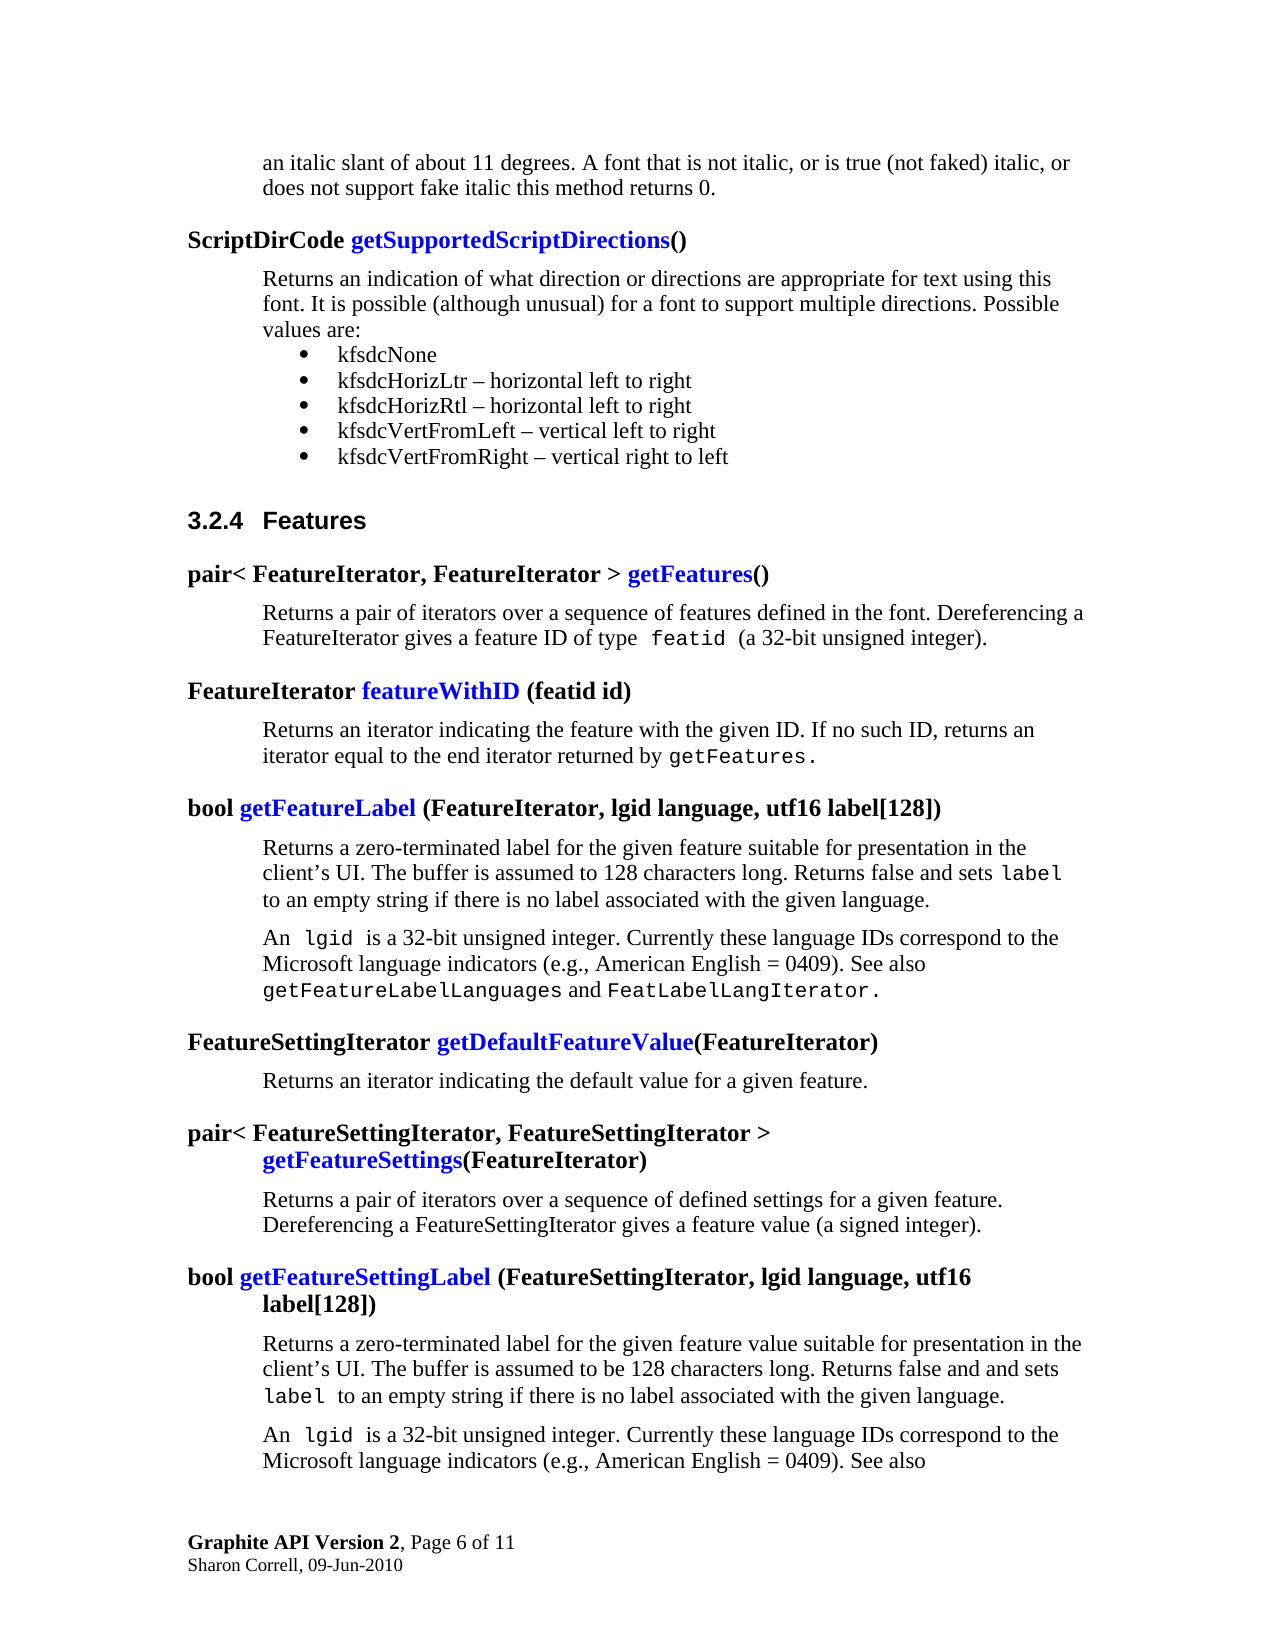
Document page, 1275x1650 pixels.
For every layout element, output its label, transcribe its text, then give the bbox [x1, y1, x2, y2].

text FeatureIterator featureWithID (featid id) [187, 677, 1087, 705]
text Returns a zero-terminated label for the given feature suitable for presentation in the client’s UI. The buffer is assumed to 128 characters long. Returns false and sets label to an empty string if there is no label associated with the given language. [262, 834, 1087, 912]
text pair< FeatureSettingIterator, FeatureSettingIterator > getFeatureSettings(FeatureIterator) [187, 1119, 1087, 1174]
text Returns an indication of what direction or directions are appropriate for text using this font. It is possible (although unusual) for a font to support multiple directions. Possible values are: [262, 266, 1087, 342]
text ScriptDirCode getSupportedScriptDirections() [187, 226, 1087, 253]
list kfsdcNone [300, 342, 1087, 368]
list kfsdcHorizRtl – horizontal left to right [300, 393, 1087, 418]
text An lgid is a 32-bit unsigned integer. Currently these language IDs correspond to the Microsoft language indicators (e.g., American English = 0409). See also getFeatureLabelLanguages and FeatLabelLangIterator. [262, 924, 1087, 1003]
text Returns a pair of iterators over a sequence of defined settings for a given feature. Dereferencing a FeatureSettingIterator gives a feature value (a signed integer). [262, 1187, 1087, 1238]
text FeatureSettingIterator getDefaultFeatureValue(FeatureIterator) [187, 1028, 1087, 1056]
list kfsdcVertFromLeft – vertical left to right [300, 418, 1087, 444]
list kfsdcHorizLtr – horizontal left to right [300, 368, 1087, 393]
text bool getFeatureLabel (FeatureIterator, lgid language, utf16 label[128]) [187, 794, 1087, 822]
text Returns a pair of iterators over a sequence of features defined in the font. Dereferencing a FeatureIterator gives a feature ID of type featid (a 32-bit unsigned integer). [262, 600, 1087, 652]
text pair< FeatureIterator, FeatureIterator > getFeatures() [187, 560, 1087, 587]
text bool getFeatureSettingLabel (FeatureSettingIterator, lgid language, utf16 label[128]) [187, 1263, 1087, 1318]
text an italic slant of about 11 degrees. A font that is not italic, or is true (not faked) italic, or does not support fake italic this method returns 0. [262, 150, 1087, 201]
text Returns an iterator indicating the feature with the given ID. If no such ID, returns an iterator equal to the end iterator returned by getFeatures. [262, 717, 1087, 769]
text Returns a zero-terminated label for the given feature value suitable for presentation in the client’s UI. The buffer is assumed to be 128 characters long. Returns false and and sets label to an empty string if there is no label associated with the given language. [262, 1331, 1087, 1409]
list kfsdcVertFromRight – vertical right to left [300, 444, 1087, 469]
text An lgid is a 32-bit unsigned integer. Currently these language IDs correspond to the Microsoft language indicators (e.g., American English = 0409). See also [262, 1422, 1087, 1474]
text Returns an iterator indicating the default value for a given feature. [262, 1068, 1087, 1094]
subtitle Features [187, 507, 1087, 535]
